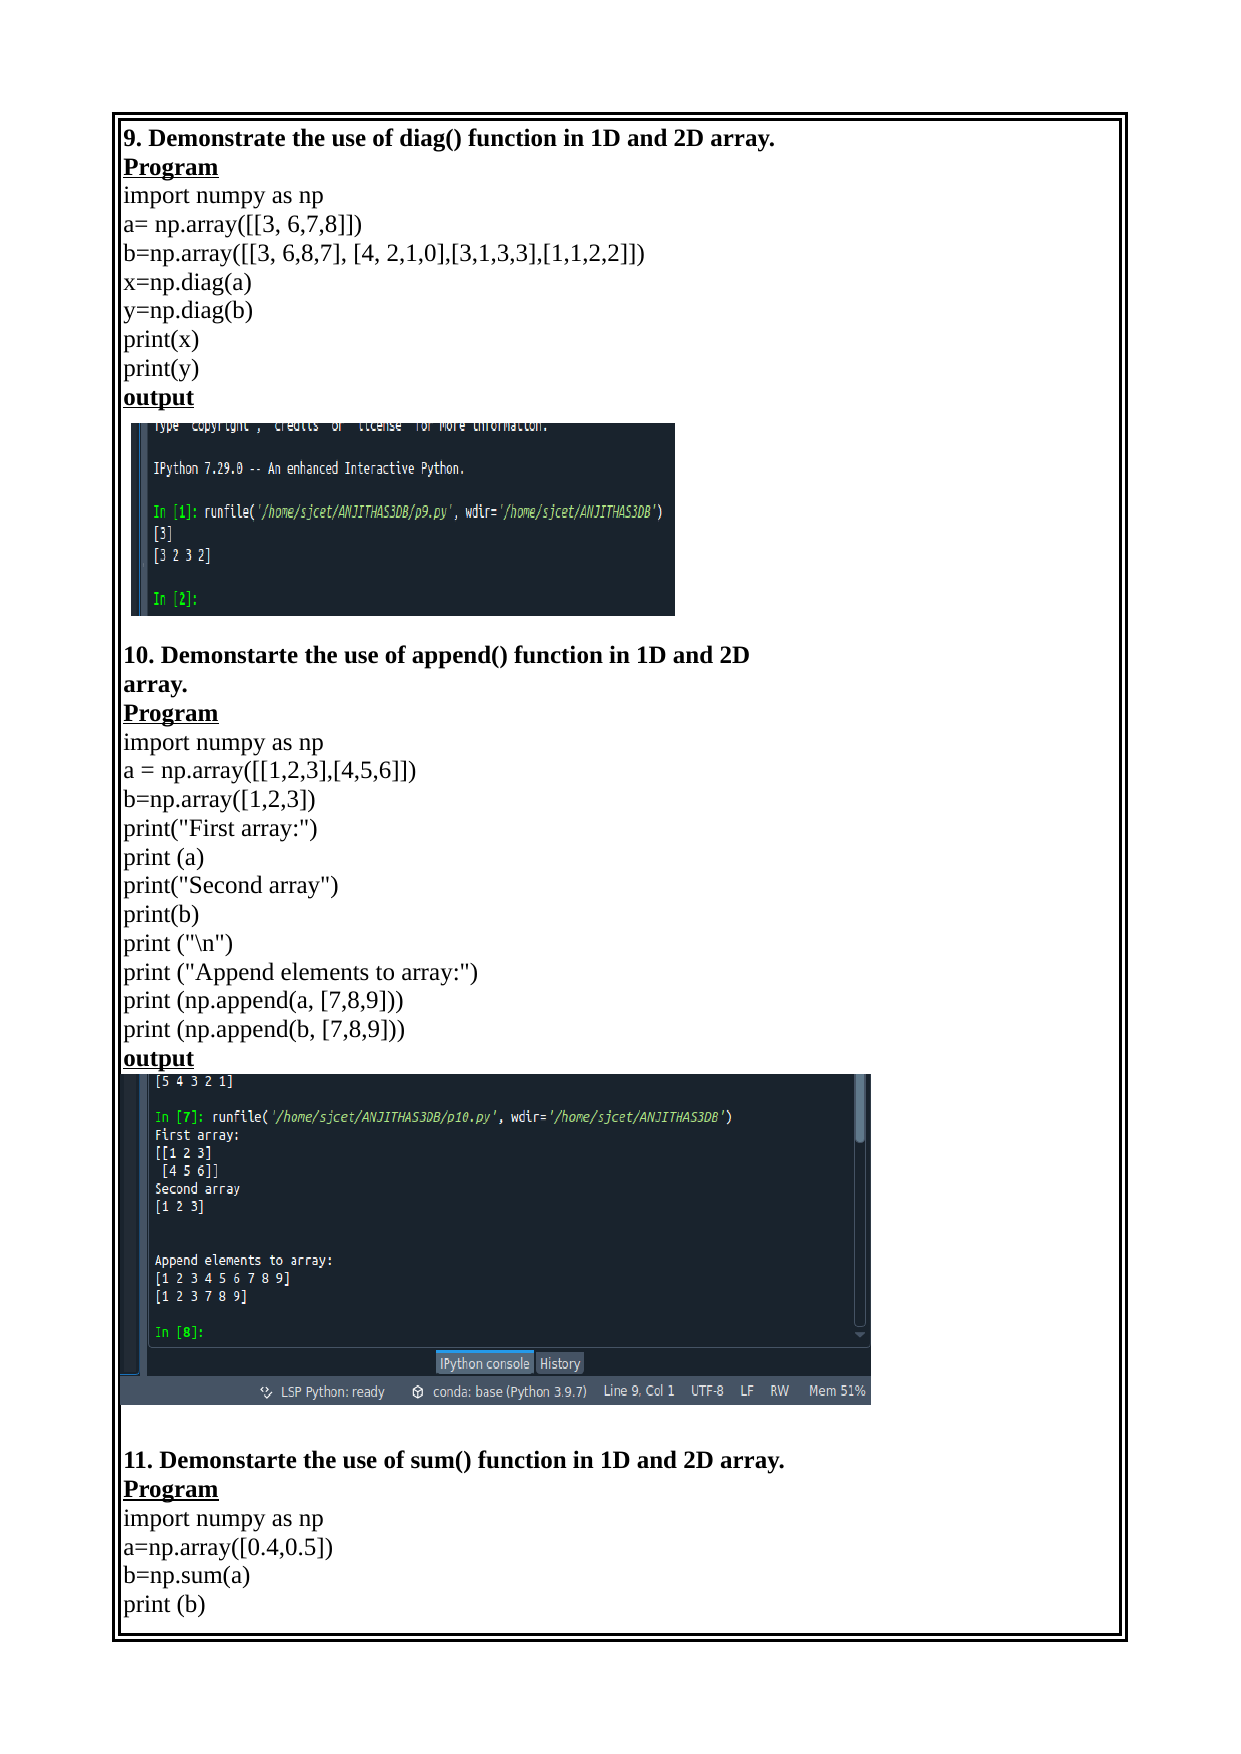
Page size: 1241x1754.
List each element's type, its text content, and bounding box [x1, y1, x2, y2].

text Program [123, 1474, 1117, 1503]
text print(b) [123, 899, 1117, 928]
text array. [123, 669, 1117, 698]
text import numpy as np [123, 727, 1117, 756]
text print (np.append(b, [7,8,9])) [123, 1014, 1117, 1043]
text 9. Demonstrate the use of diag() function in 1D and 2D array. [123, 123, 1117, 152]
text print (b) [123, 1589, 1117, 1618]
text a = np.array([[1,2,3],[4,5,6]]) [123, 756, 1117, 784]
text a=np.array([0.4,0.5]) [123, 1532, 1117, 1561]
text b=np.array([1,2,3]) [123, 784, 1117, 813]
text print(x) [123, 324, 1117, 353]
text 10. Demonstarte the use of append() function in 1D and 2D [123, 641, 1117, 669]
text import numpy as np [123, 181, 1117, 209]
text Program [123, 152, 1117, 181]
text 11. Demonstarte the use of sum() function in 1D and 2D array. [123, 1446, 1117, 1474]
text output [123, 1043, 1117, 1072]
text print (a) [123, 842, 1117, 871]
text b=np.sum(a) [123, 1561, 1117, 1589]
text output [123, 382, 1117, 411]
text print(y) [123, 353, 1117, 382]
text print (np.append(a, [7,8,9])) [123, 986, 1117, 1014]
text y=np.diag(b) [123, 296, 1117, 324]
text Program [123, 698, 1117, 727]
text print ("Append elements to array:") [123, 957, 1117, 986]
text x=np.diag(a) [123, 267, 1117, 296]
text print("First array:") [123, 813, 1117, 842]
text print ("\n") [123, 928, 1117, 957]
text a= np.array([[3, 6,7,8]]) [123, 209, 1117, 238]
text b=np.array([[3, 6,8,7], [4, 2,1,0],[3,1,3,3],[1,1,2,2]]) [123, 238, 1117, 267]
text print("Second array") [123, 871, 1117, 899]
picture [506, 423, 675, 616]
text import numpy as np [123, 1503, 1117, 1532]
